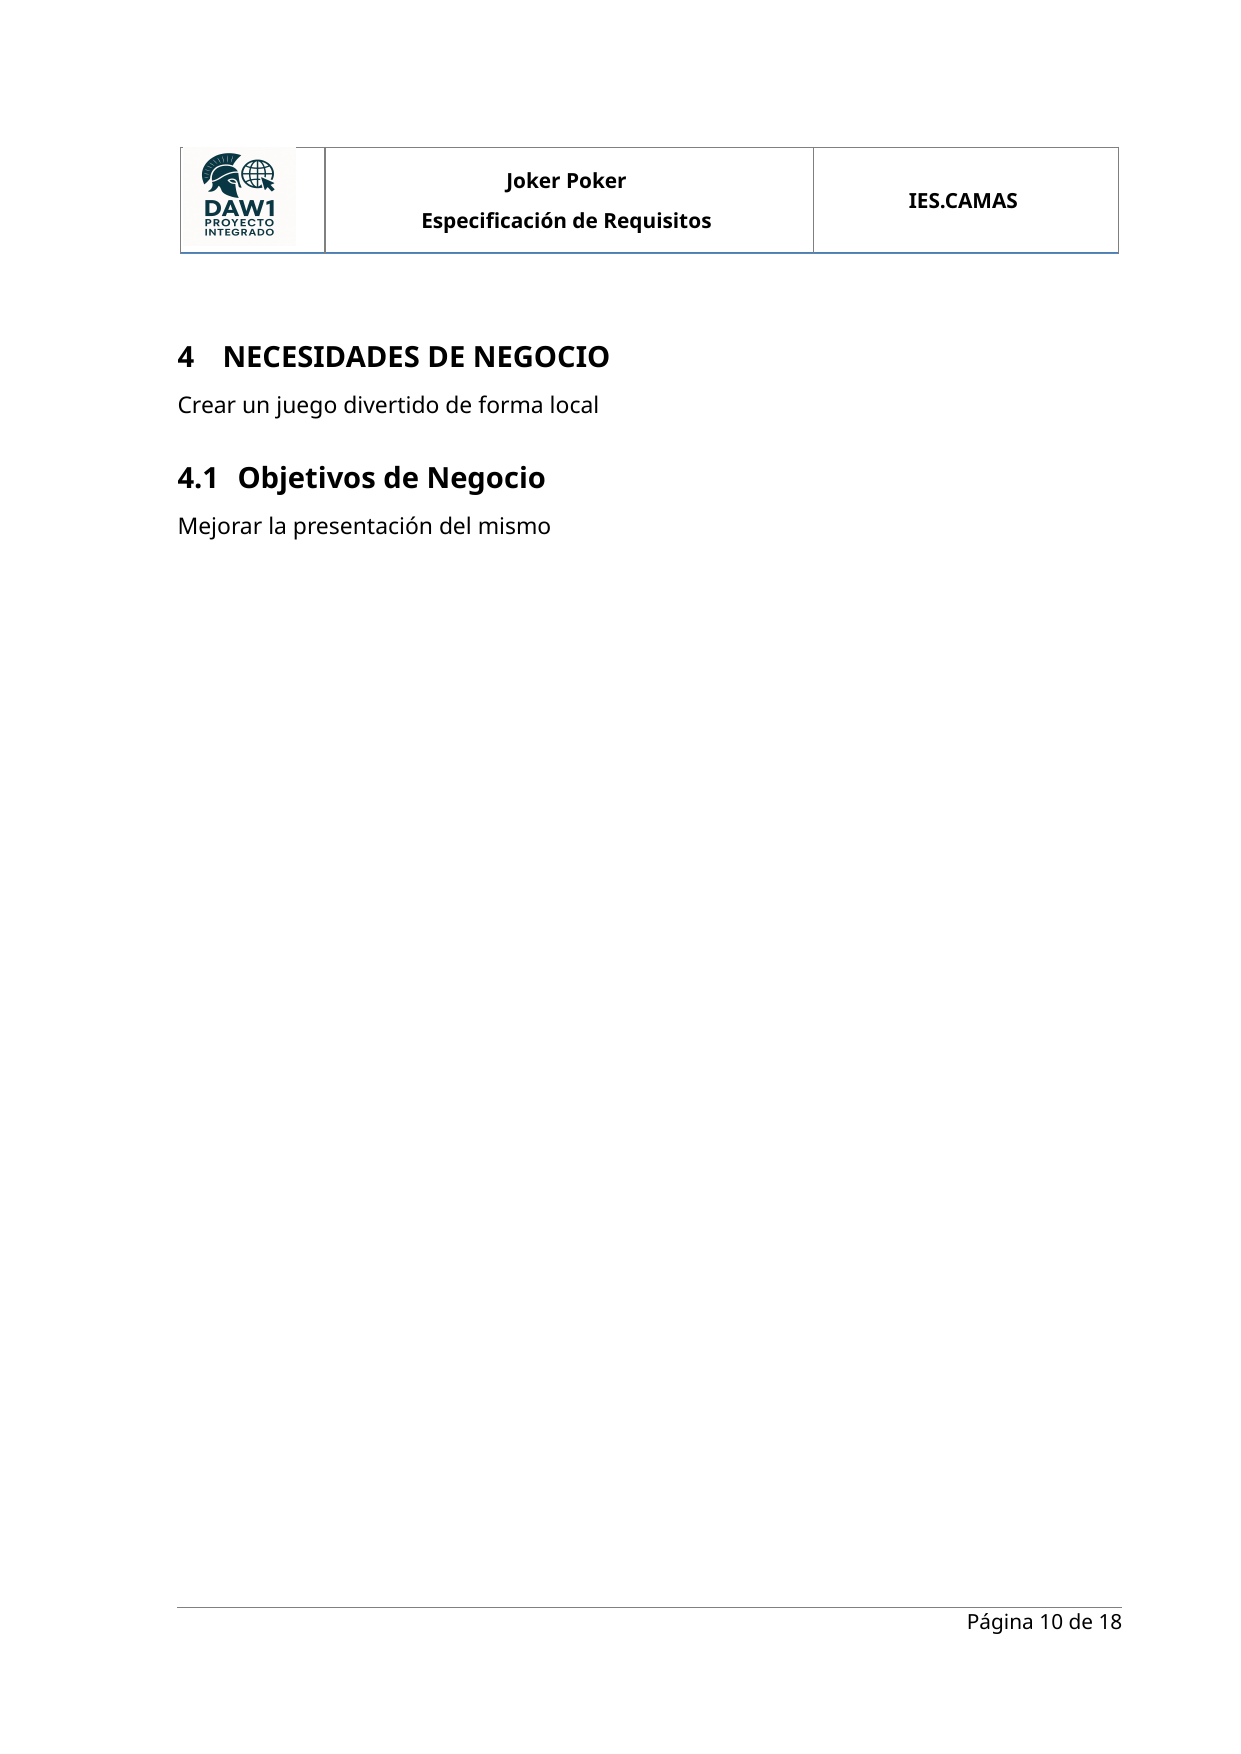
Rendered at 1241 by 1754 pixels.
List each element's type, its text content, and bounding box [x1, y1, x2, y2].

subtitle NECESIDADES DE NEGOCIO [177, 336, 1122, 376]
subtitle Objetivos de Negocio [177, 457, 1122, 497]
picture [183, 147, 296, 246]
text Mejorar la presentación del mismo [177, 509, 1122, 541]
text Crear un juego divertido de forma local [177, 389, 1122, 420]
